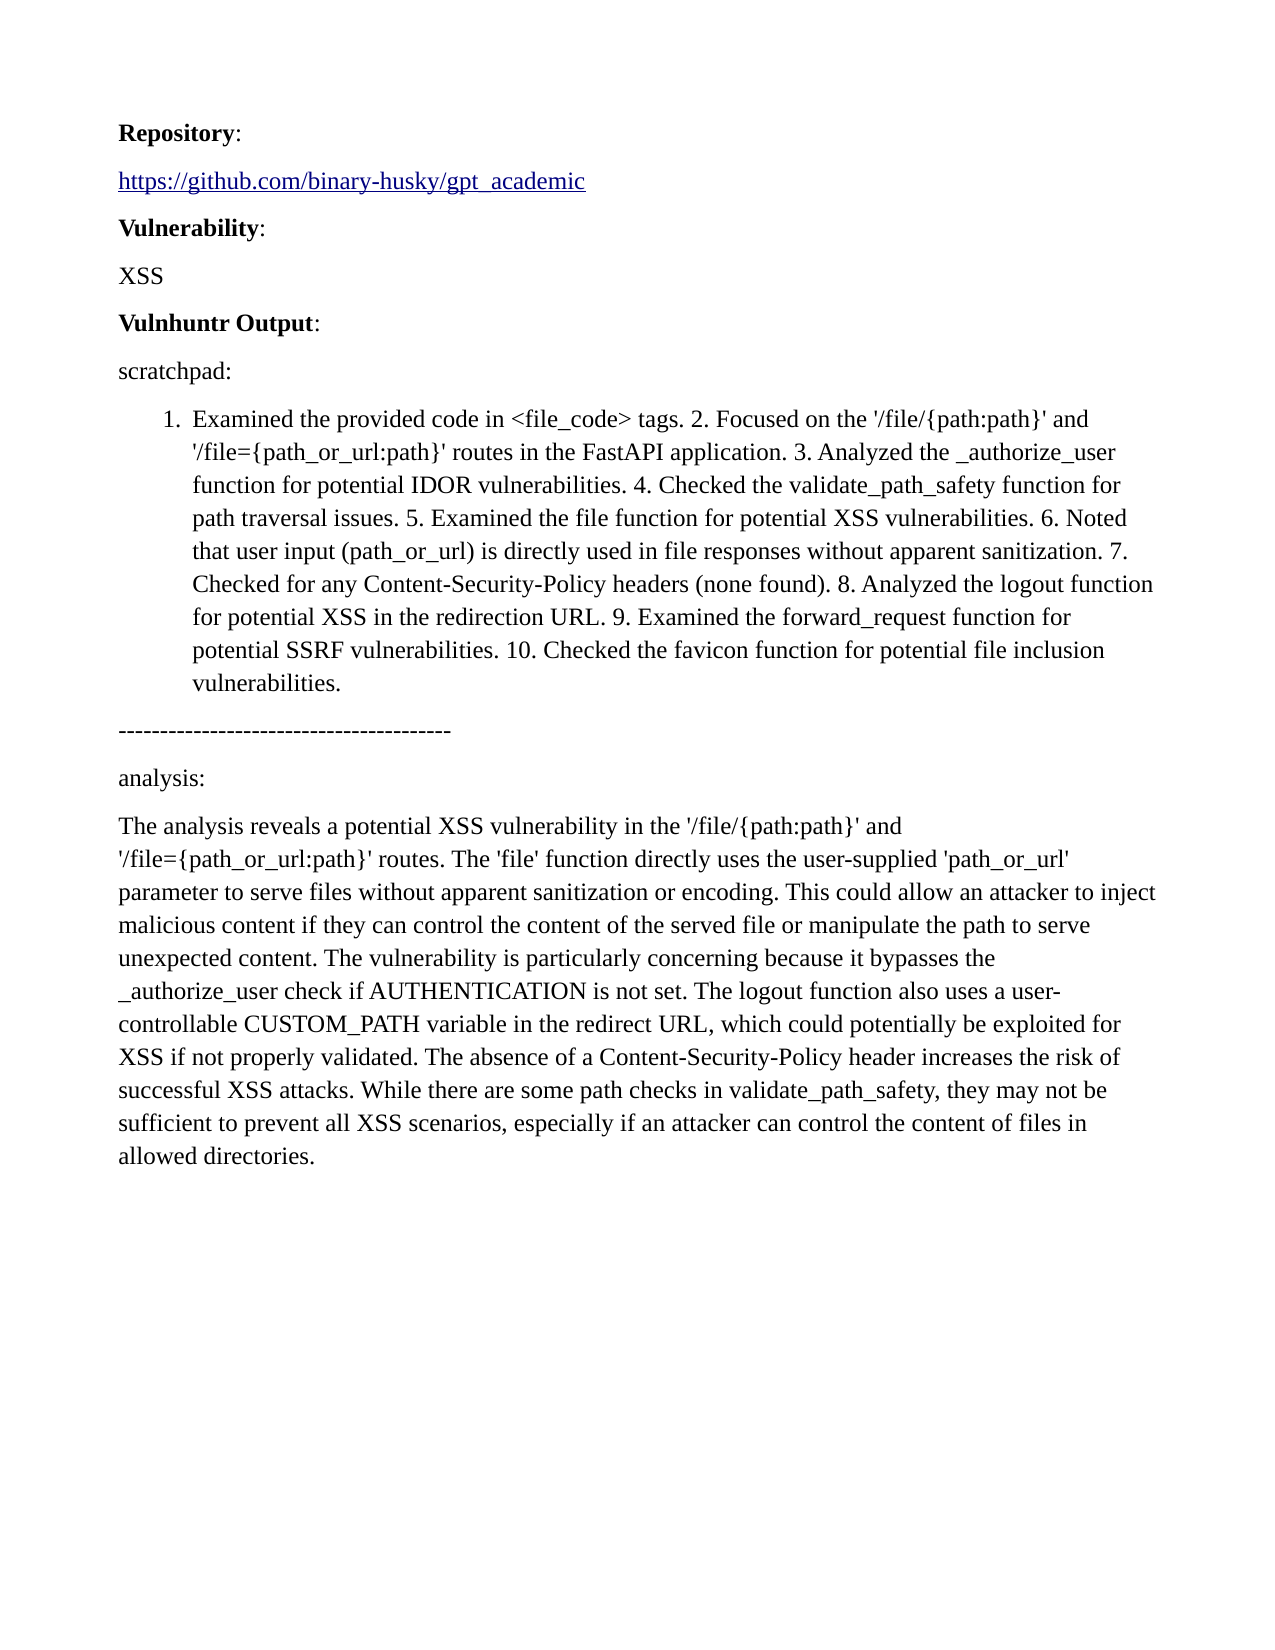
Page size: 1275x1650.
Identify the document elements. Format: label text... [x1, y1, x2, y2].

text ---------------------------------------- [118, 716, 1157, 744]
text Vulnhuntr Output: [118, 308, 1157, 337]
text XSS [118, 261, 1157, 290]
list Examined the provided code in <file_code> tags. 2. Focused on the '/file/{path:path}' and '/file={path_or_url:path}' routes in the FastAPI application. 3. Analyzed the _authorize_user function for potential IDOR vulnerabilities. 4. Checked the validate_path_safety function for path traversal issues. 5. Examined the file function for potential XSS vulnerabilities. 6. Noted that user input (path_or_url) is directly used in file responses without apparent sanitization. 7. Checked for any Content-Security-Policy headers (none found). 8. Analyzed the logout function for potential XSS in the redirection URL. 9. Examined the forward_request function for potential SSRF vulnerabilities. 10. Checked the favicon function for potential file inclusion vulnerabilities. [162, 404, 1157, 697]
text The analysis reveals a potential XSS vulnerability in the '/file/{path:path}' and '/file={path_or_url:path}' routes. The 'file' function directly uses the user-supplied 'path_or_url' parameter to serve files without apparent sanitization or encoding. This could allow an attacker to inject malicious content if they can control the content of the served file or manipulate the path to serve unexpected content. The vulnerability is particularly concerning because it bypasses the _authorize_user check if AUTHENTICATION is not set. The logout function also uses a user-controllable CUSTOM_PATH variable in the redirect URL, which could potentially be exploited for XSS if not properly validated. The absence of a Content-Security-Policy header increases the risk of successful XSS attacks. While there are some path checks in validate_path_safety, they may not be sufficient to prevent all XSS scenarios, especially if an attacker can control the content of files in allowed directories. [118, 811, 1157, 1170]
text analysis: [118, 763, 1157, 792]
text Repository: [118, 118, 1157, 147]
text https://github.com/binary-husky/gpt_academic [118, 166, 1157, 194]
text scratchpad: [118, 356, 1157, 385]
text Vulnerability: [118, 213, 1157, 242]
